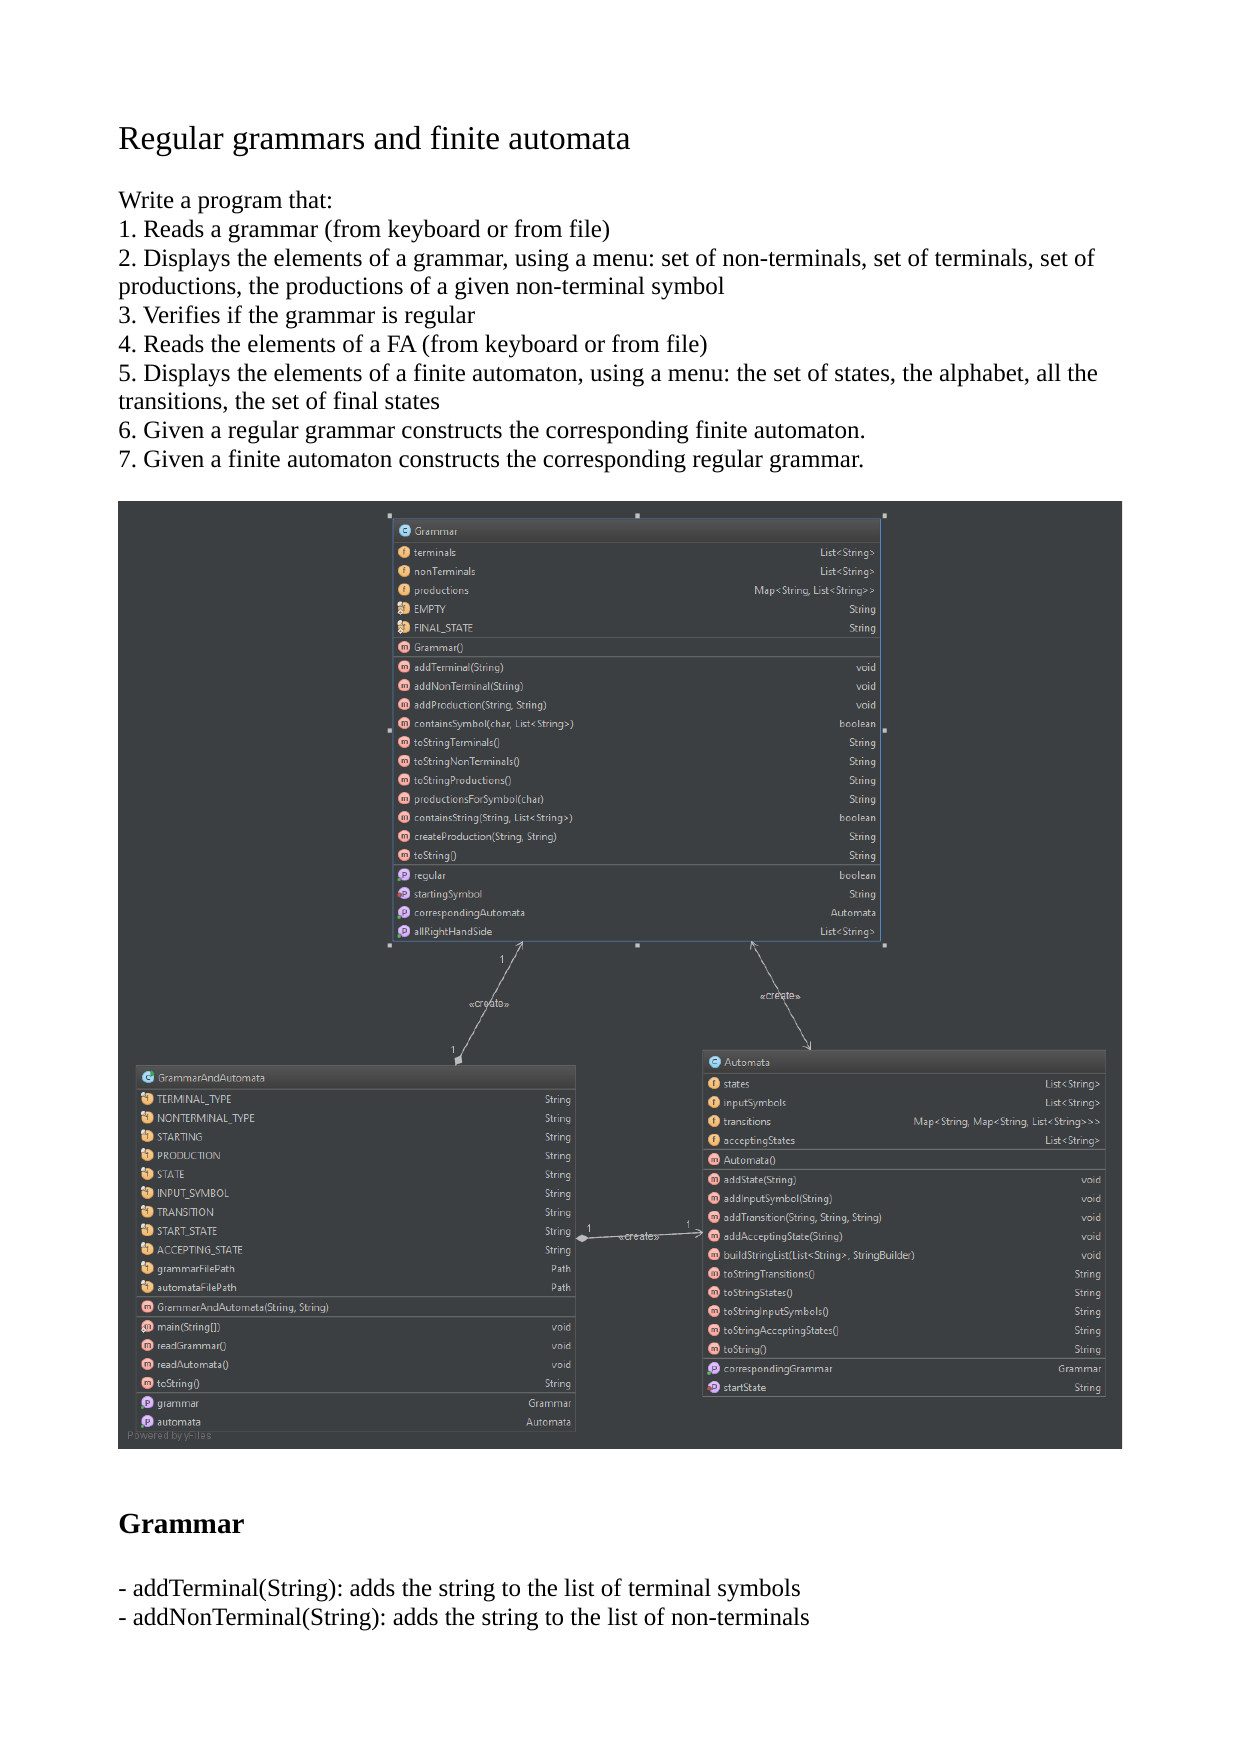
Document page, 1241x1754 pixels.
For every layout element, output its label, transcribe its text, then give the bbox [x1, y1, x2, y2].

text 1. Reads a grammar (from keyboard or from file) [118, 214, 1122, 243]
text Regular grammars and finite automata [118, 118, 1122, 156]
text Write a program that: [118, 185, 1122, 214]
text 3. Verifies if the grammar is regular [118, 300, 1122, 329]
text 2. Displays the elements of a grammar, using a menu: set of non-terminals, set of terminals, set of productions, the productions of a given non-terminal symbol [118, 243, 1122, 300]
text 4. Reads the elements of a FA (from keyboard or from file) [118, 329, 1122, 358]
picture [118, 501, 1123, 1449]
text - addTerminal(String): adds the string to the list of terminal symbols [118, 1573, 1122, 1602]
text - addNonTerminal(String): adds the string to the list of non-terminals [118, 1602, 1122, 1631]
text 7. Given a finite automaton constructs the corresponding regular grammar. [118, 444, 1122, 473]
text 5. Displays the elements of a finite automaton, using a menu: the set of states, the alphabet, all the transitions, the set of final states [118, 358, 1122, 415]
text Grammar [118, 1506, 1122, 1540]
text 6. Given a regular grammar constructs the corresponding finite automaton. [118, 415, 1122, 444]
